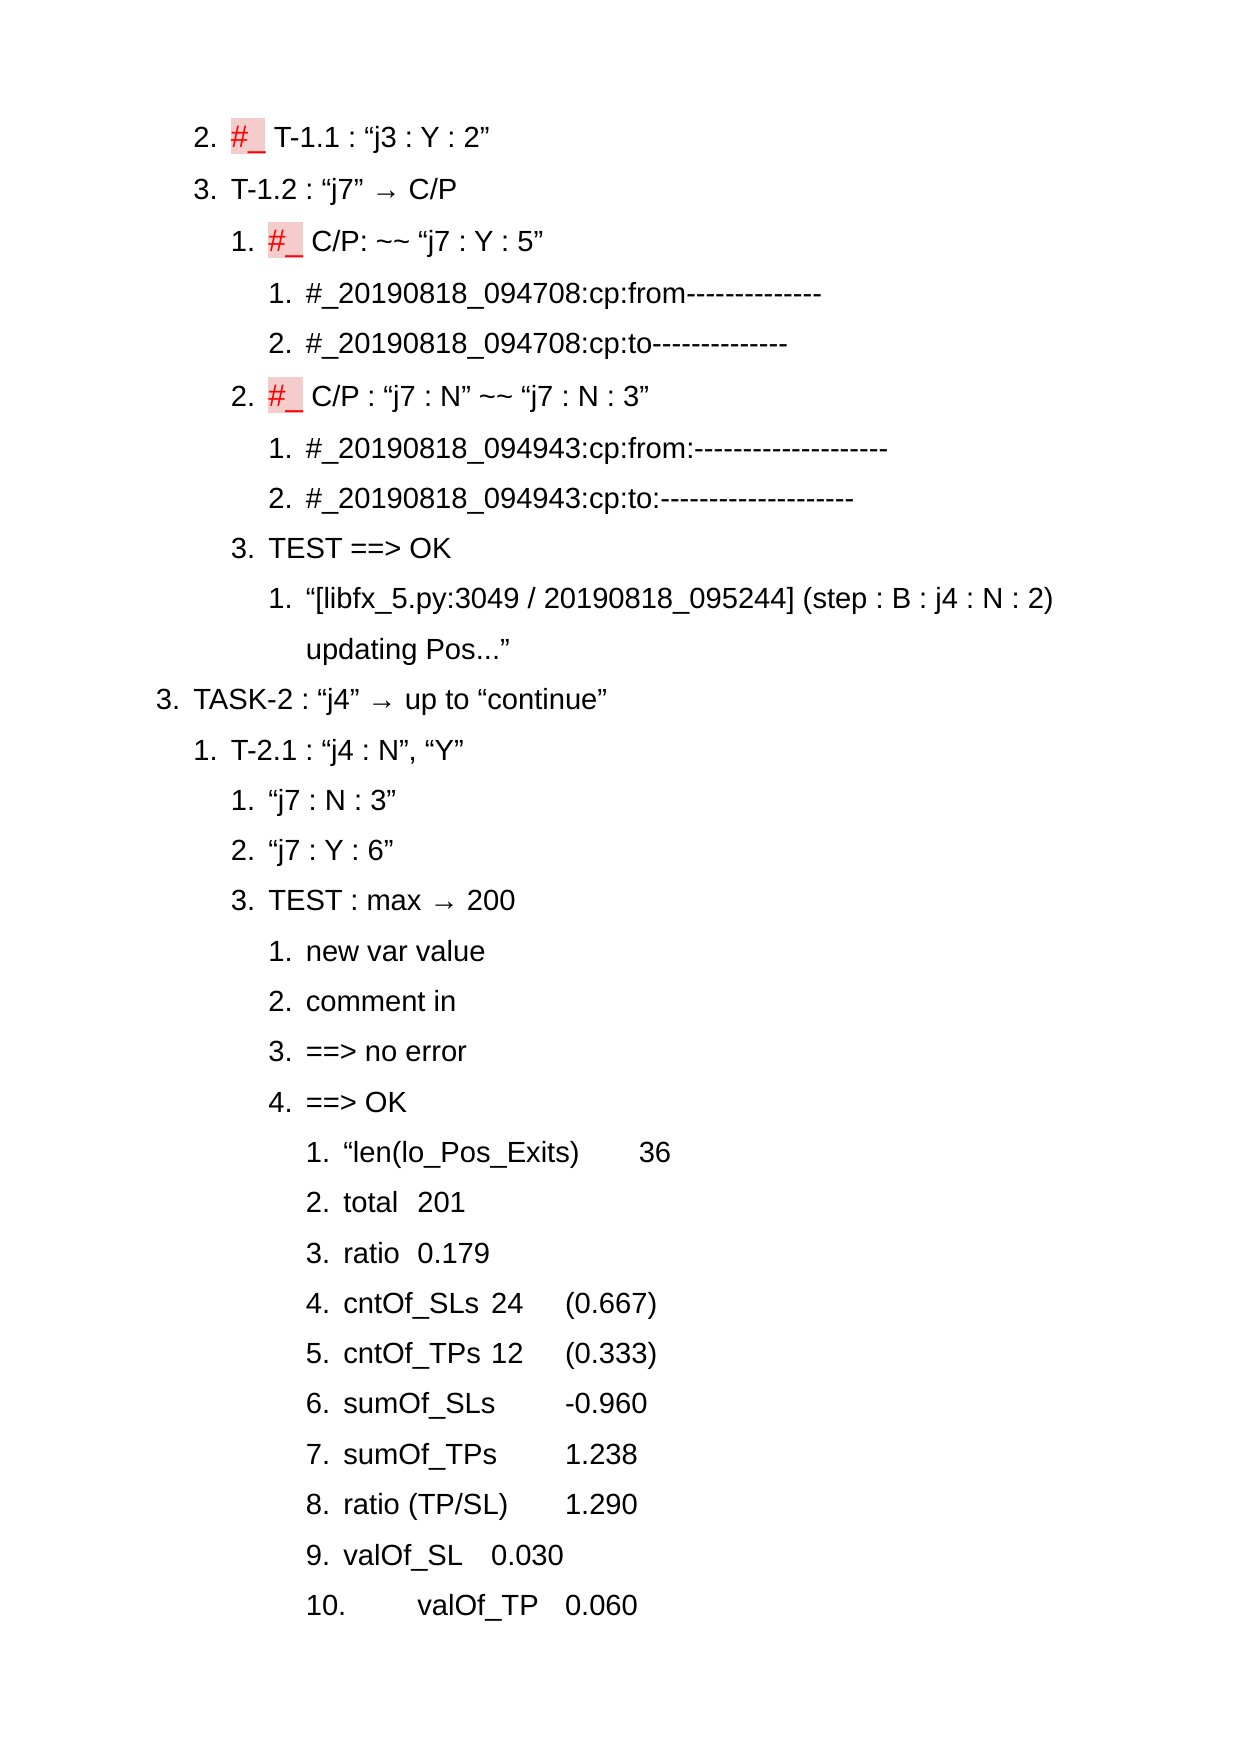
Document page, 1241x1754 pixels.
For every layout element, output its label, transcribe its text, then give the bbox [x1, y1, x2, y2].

list comment in [268, 984, 1122, 1018]
list ratio 0.179 [306, 1236, 1122, 1269]
list #_ C/P : “j7 : N” ~~ “j7 : N : 3” [231, 377, 1122, 413]
list #_20190818_094708:cp:to-------------- [268, 326, 1122, 360]
list cntOf_SLs 24 (0.667) [306, 1286, 1122, 1319]
list valOf_SL 0.030 [306, 1537, 1122, 1571]
list #_ T-1.1 : “j3 : Y : 2” [193, 118, 1122, 154]
list cntOf_TPs 12 (0.333) [306, 1336, 1122, 1370]
list ==> no error [268, 1034, 1122, 1068]
list sumOf_SLs -0.960 [306, 1387, 1122, 1420]
list “j7 : N : 3” [231, 783, 1122, 816]
list TEST ==> OK [231, 531, 1122, 565]
list TASK-2 : “j4” → up to “continue” [156, 682, 1122, 716]
list sumOf_TPs 1.238 [306, 1437, 1122, 1470]
list “len(lo_Pos_Exits) 36 [306, 1135, 1122, 1168]
list new var value [268, 934, 1122, 967]
list ==> OK [268, 1085, 1122, 1118]
list total 201 [306, 1185, 1122, 1219]
list #_20190818_094708:cp:from-------------- [268, 276, 1122, 310]
list #_20190818_094943:cp:from:-------------------- [268, 431, 1122, 464]
list #_ C/P: ~~ “j7 : Y : 5” [231, 222, 1122, 258]
list valOf_TP 0.060 [306, 1588, 1122, 1621]
list T-1.2 : “j7” → C/P [193, 172, 1122, 206]
list ratio (TP/SL) 1.290 [306, 1487, 1122, 1521]
list “j7 : Y : 6” [231, 833, 1122, 867]
list #_20190818_094943:cp:to:-------------------- [268, 481, 1122, 514]
list T-2.1 : “j4 : N”, “Y” [193, 732, 1122, 766]
list TEST : max → 200 [231, 883, 1122, 917]
list “[libfx_5.py:3049 / 20190818_095244] (step : B : j4 : N : 2) updating Pos...” [268, 582, 1122, 665]
